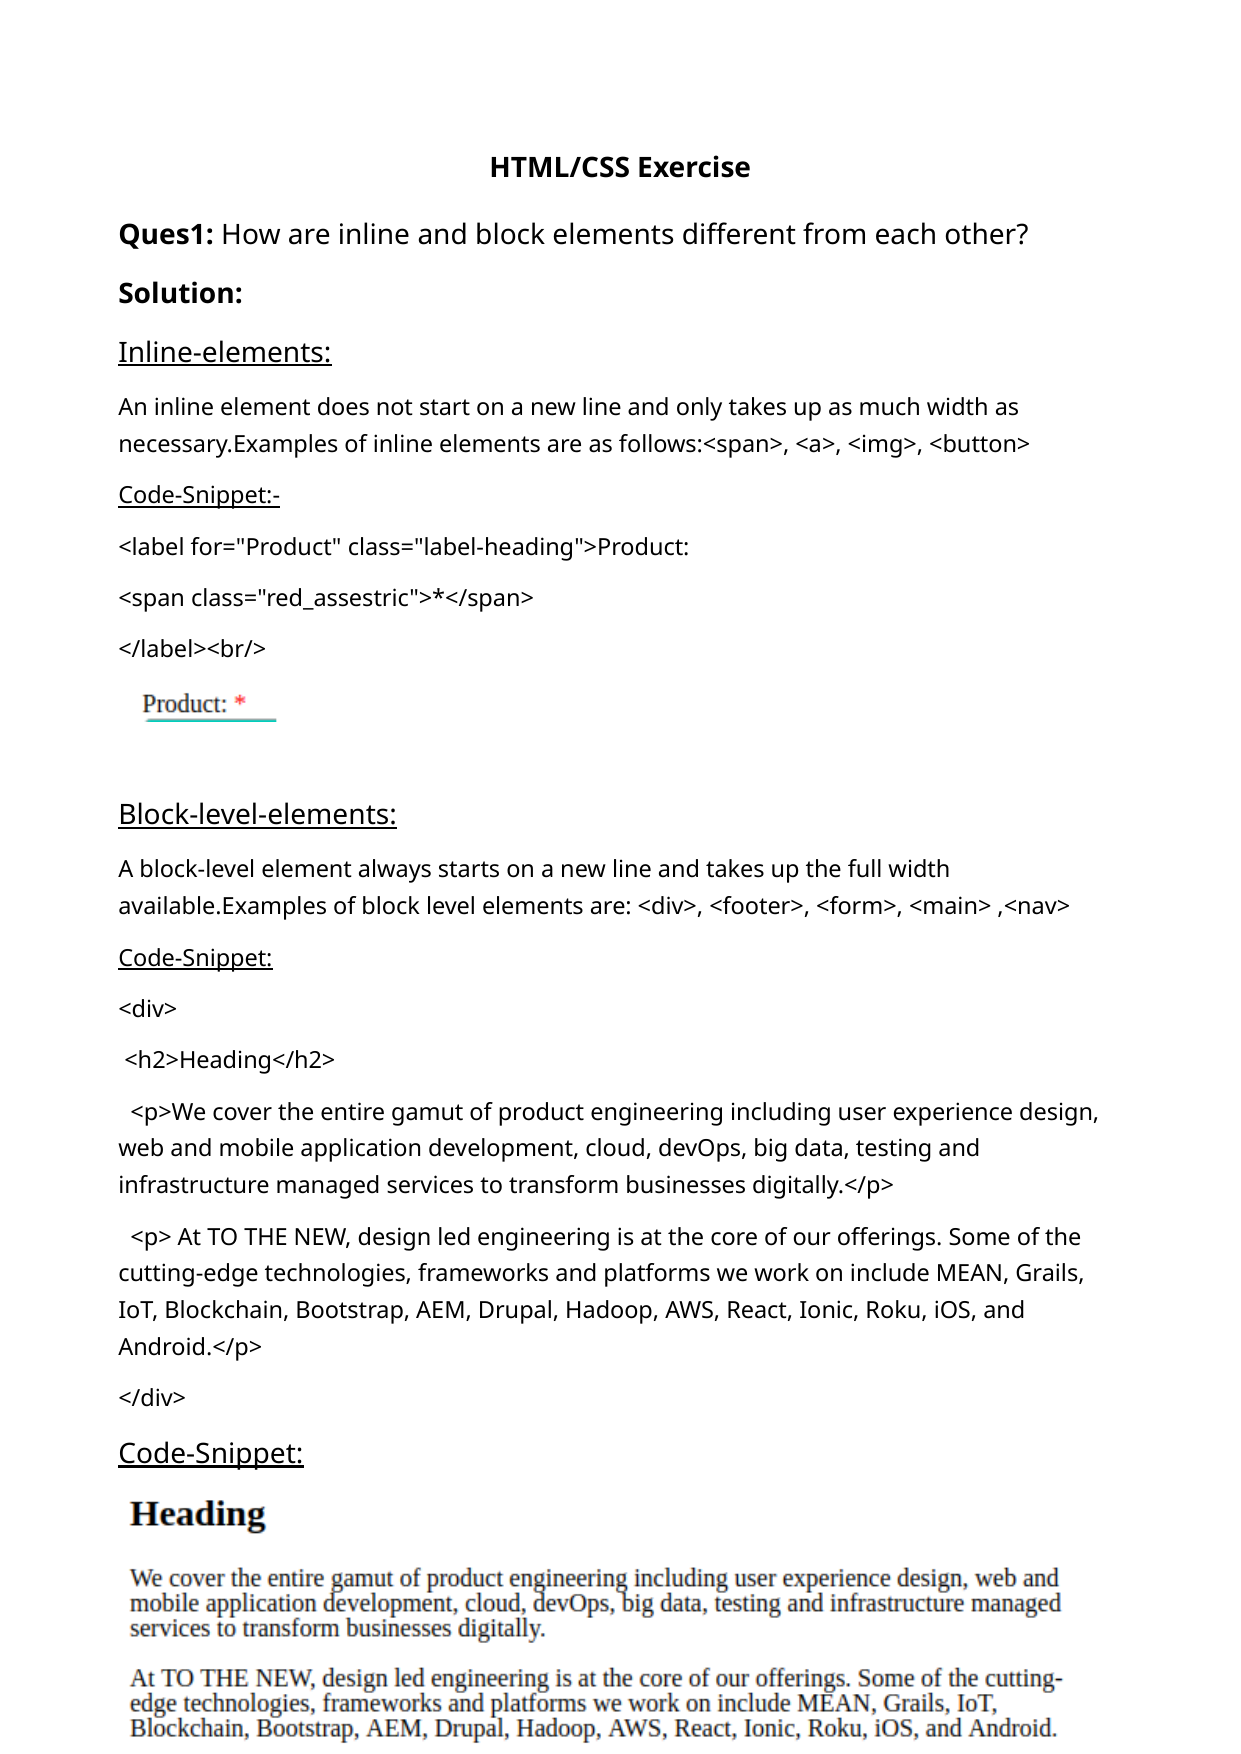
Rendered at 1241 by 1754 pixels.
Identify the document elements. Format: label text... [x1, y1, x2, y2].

text Inline-elements: [118, 332, 1122, 370]
text A block-level element always starts on a new line and takes up the full width available.Examples of block level elements are: <div>, <footer>, <form>, <main> ,<nav> [118, 853, 1122, 922]
text Solution: [118, 273, 1122, 312]
text <p>We cover the entire gamut of product engineering including user experience design, web and mobile application development, cloud, devOps, big data, testing and infrastructure managed services to transform businesses digitally.</p> [118, 1095, 1122, 1201]
text <h2>Heading</h2> [118, 1044, 1122, 1076]
text HTML/CSS Exercise [118, 147, 1122, 185]
text Code-Snippet: [118, 941, 1122, 973]
text <span class="red_assestric">*</span> [118, 581, 1122, 613]
picture [127, 1485, 1067, 1754]
text <div> [118, 992, 1122, 1024]
text Code-Snippet: [118, 1433, 1122, 1471]
text </div> [118, 1382, 1122, 1413]
text <label for="Product" class="label-heading">Product: [118, 530, 1122, 562]
picture [137, 684, 277, 722]
text <p> At TO THE NEW, design led engineering is at the core of our offerings. Some of the cutting-edge technologies, frameworks and platforms we work on include MEAN, Grails, IoT, Blockchain, Bootstrap, AEM, Drupal, Hadoop, AWS, React, Ionic, Roku, iOS, and Android.</p> [118, 1220, 1122, 1362]
text Ques1: How are inline and block elements different from each other? [118, 215, 1122, 253]
text An inline element does not start on a new line and only takes up as much width as necessary.Examples of inline elements are as follows:<span>, <a>, <img>, <button> [118, 391, 1122, 459]
text </label><br/> [118, 633, 1122, 665]
text Code-Snippet:- [118, 479, 1122, 511]
text Block-level-elements: [118, 794, 1122, 832]
